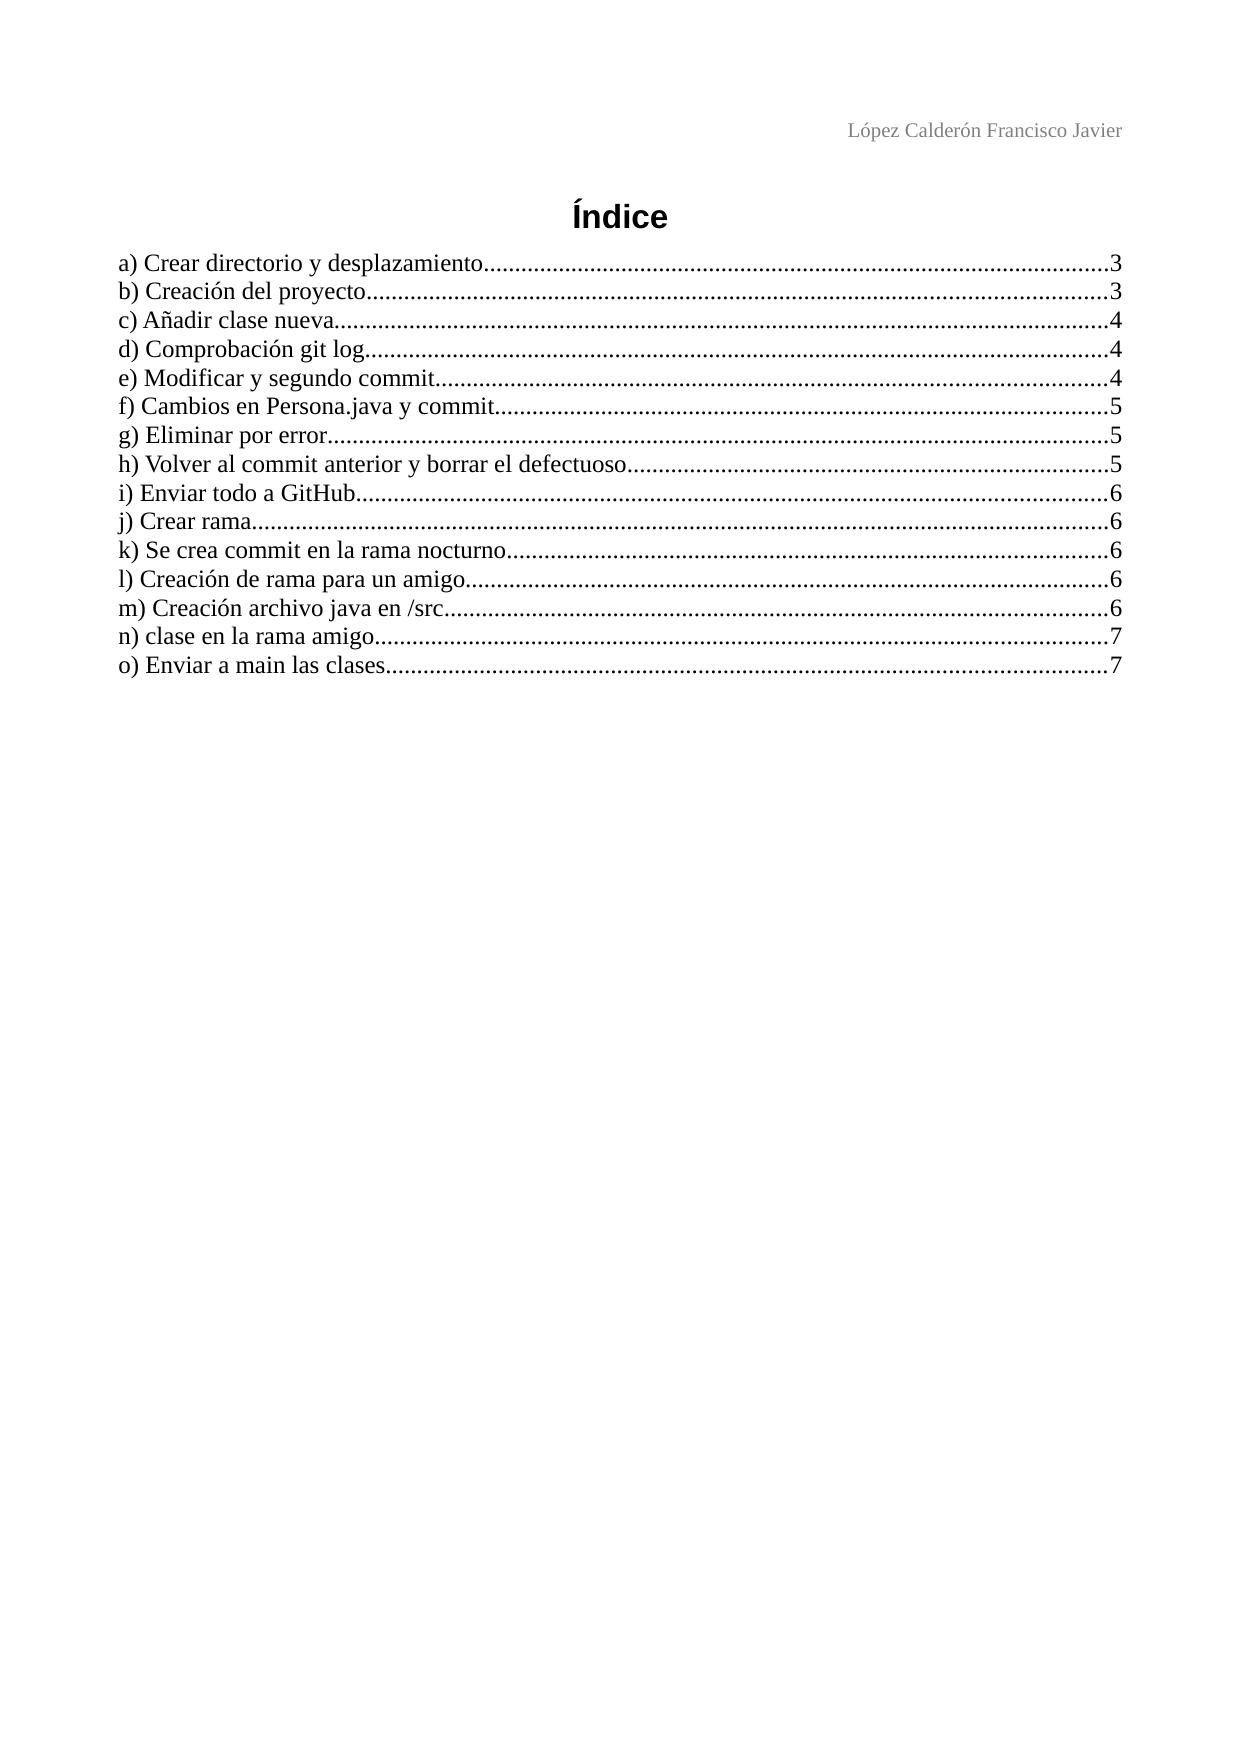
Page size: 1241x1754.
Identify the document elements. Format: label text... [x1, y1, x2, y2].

text j) Crear rama 6 [118, 506, 1122, 535]
subtitle Índice [118, 197, 1122, 235]
text a) Crear directorio y desplazamiento 3 [118, 248, 1122, 276]
text b) Creación del proyecto 3 [118, 276, 1122, 305]
text e) Modificar y segundo commit 4 [118, 363, 1122, 391]
text h) Volver al commit anterior y borrar el defectuoso 5 [118, 449, 1122, 478]
text n) clase en la rama amigo 7 [118, 621, 1122, 650]
text d) Comprobación git log 4 [118, 334, 1122, 363]
text l) Creación de rama para un amigo 6 [118, 564, 1122, 593]
text f) Cambios en Persona.java y commit 5 [118, 391, 1122, 420]
text c) Añadir clase nueva 4 [118, 305, 1122, 334]
text k) Se crea commit en la rama nocturno 6 [118, 535, 1122, 564]
text o) Enviar a main las clases 7 [118, 650, 1122, 679]
text g) Eliminar por error 5 [118, 420, 1122, 449]
text i) Enviar todo a GitHub 6 [118, 478, 1122, 506]
text m) Creación archivo java en /src 6 [118, 593, 1122, 621]
